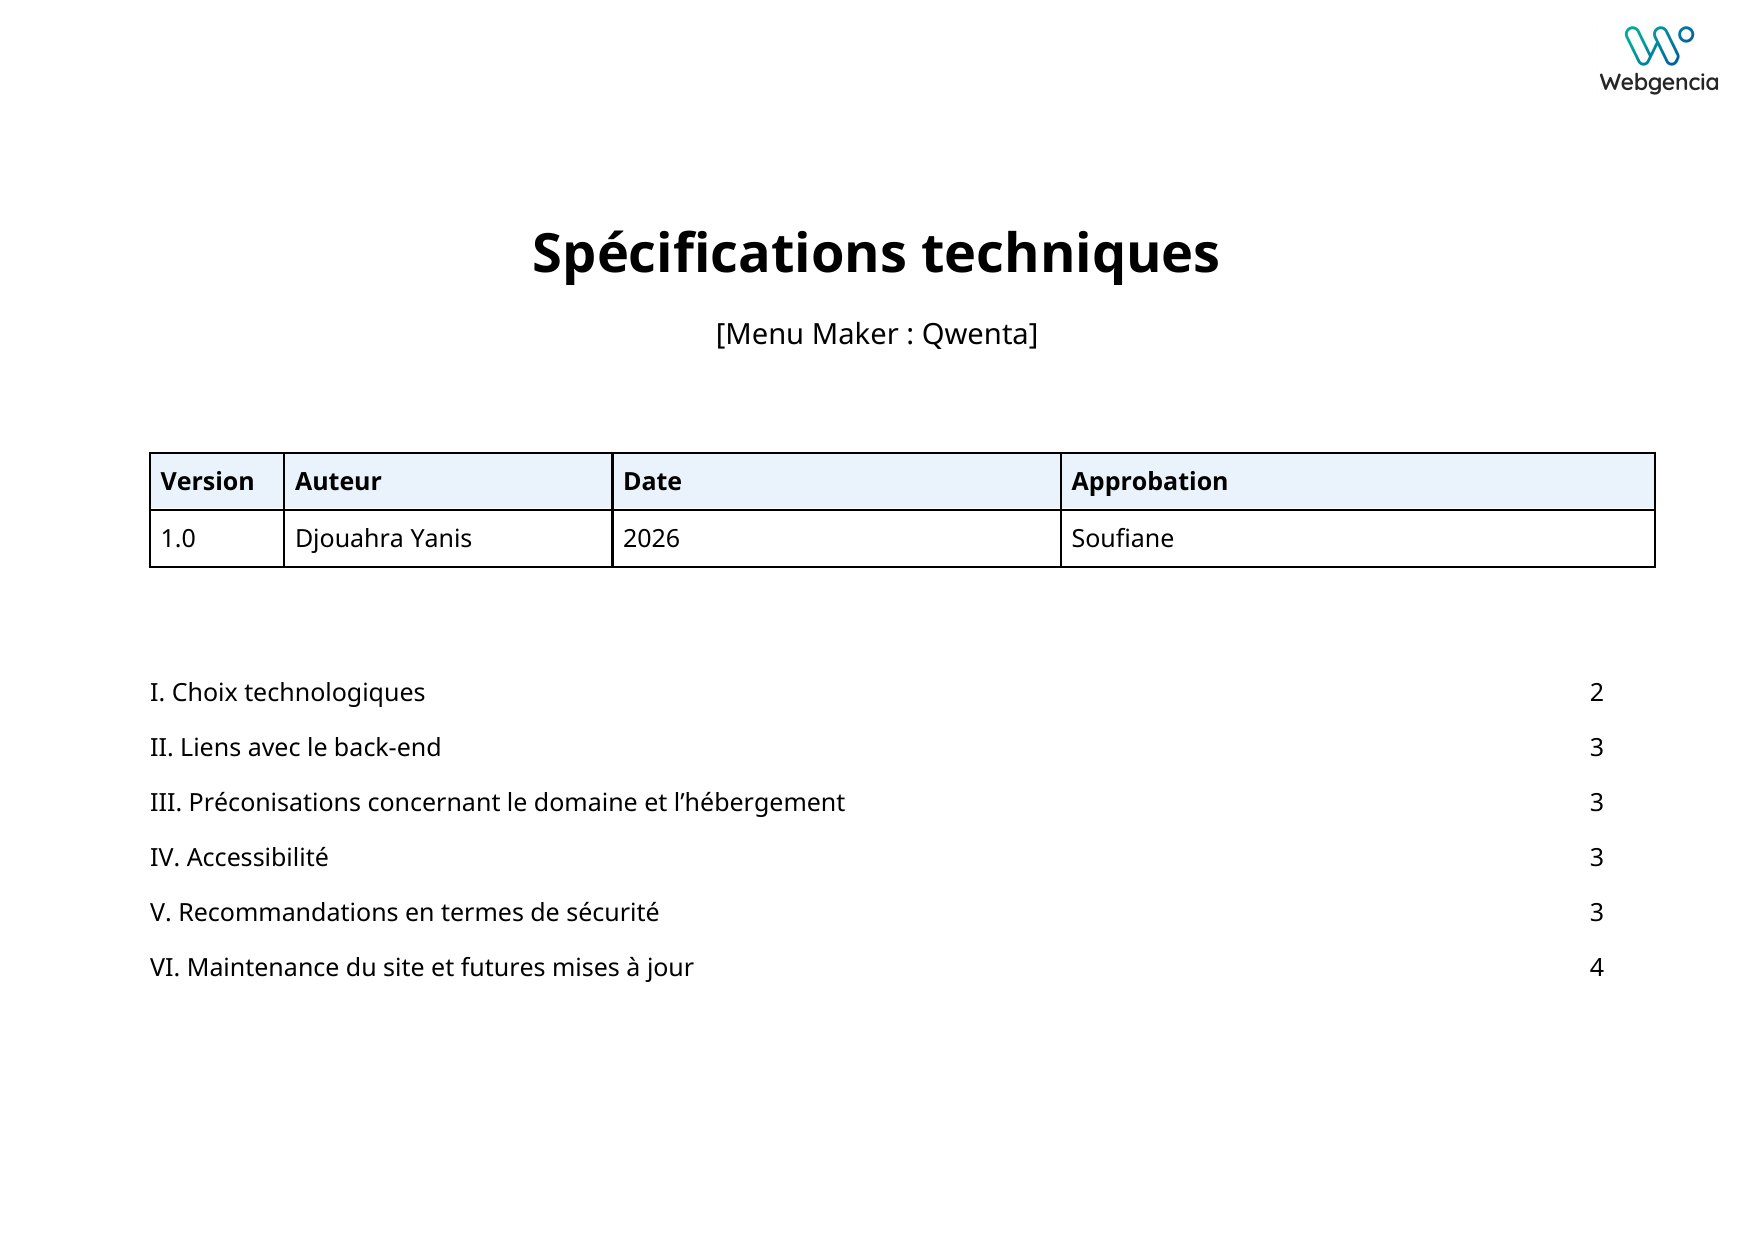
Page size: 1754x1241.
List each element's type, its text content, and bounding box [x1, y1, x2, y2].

table_header Approbation [1062, 454, 1654, 508]
table_header Date [614, 454, 1060, 508]
picture [1580, 20, 1739, 101]
text V. Recommandations en termes de sécurité 3 [150, 894, 1604, 928]
text [Menu Maker : Qwenta] [150, 313, 1604, 353]
table_header Auteur [285, 454, 611, 508]
table_cell Soufiane [1062, 511, 1654, 566]
table_cell 2026 [614, 511, 1060, 566]
text II. Liens avec le back-end 3 [150, 730, 1604, 764]
text I. Choix technologiques 2 [150, 675, 1604, 709]
text III. Préconisations concernant le domaine et l’hébergement 3 [150, 784, 1604, 819]
table_header Version [151, 454, 283, 508]
table_cell Djouahra Yanis [285, 511, 611, 566]
table_cell 1.0 [151, 511, 283, 566]
text VI. Maintenance du site et futures mises à jour 4 [150, 949, 1604, 983]
text IV. Accessibilité 3 [150, 839, 1604, 873]
title Spécifications techniques [150, 215, 1604, 288]
